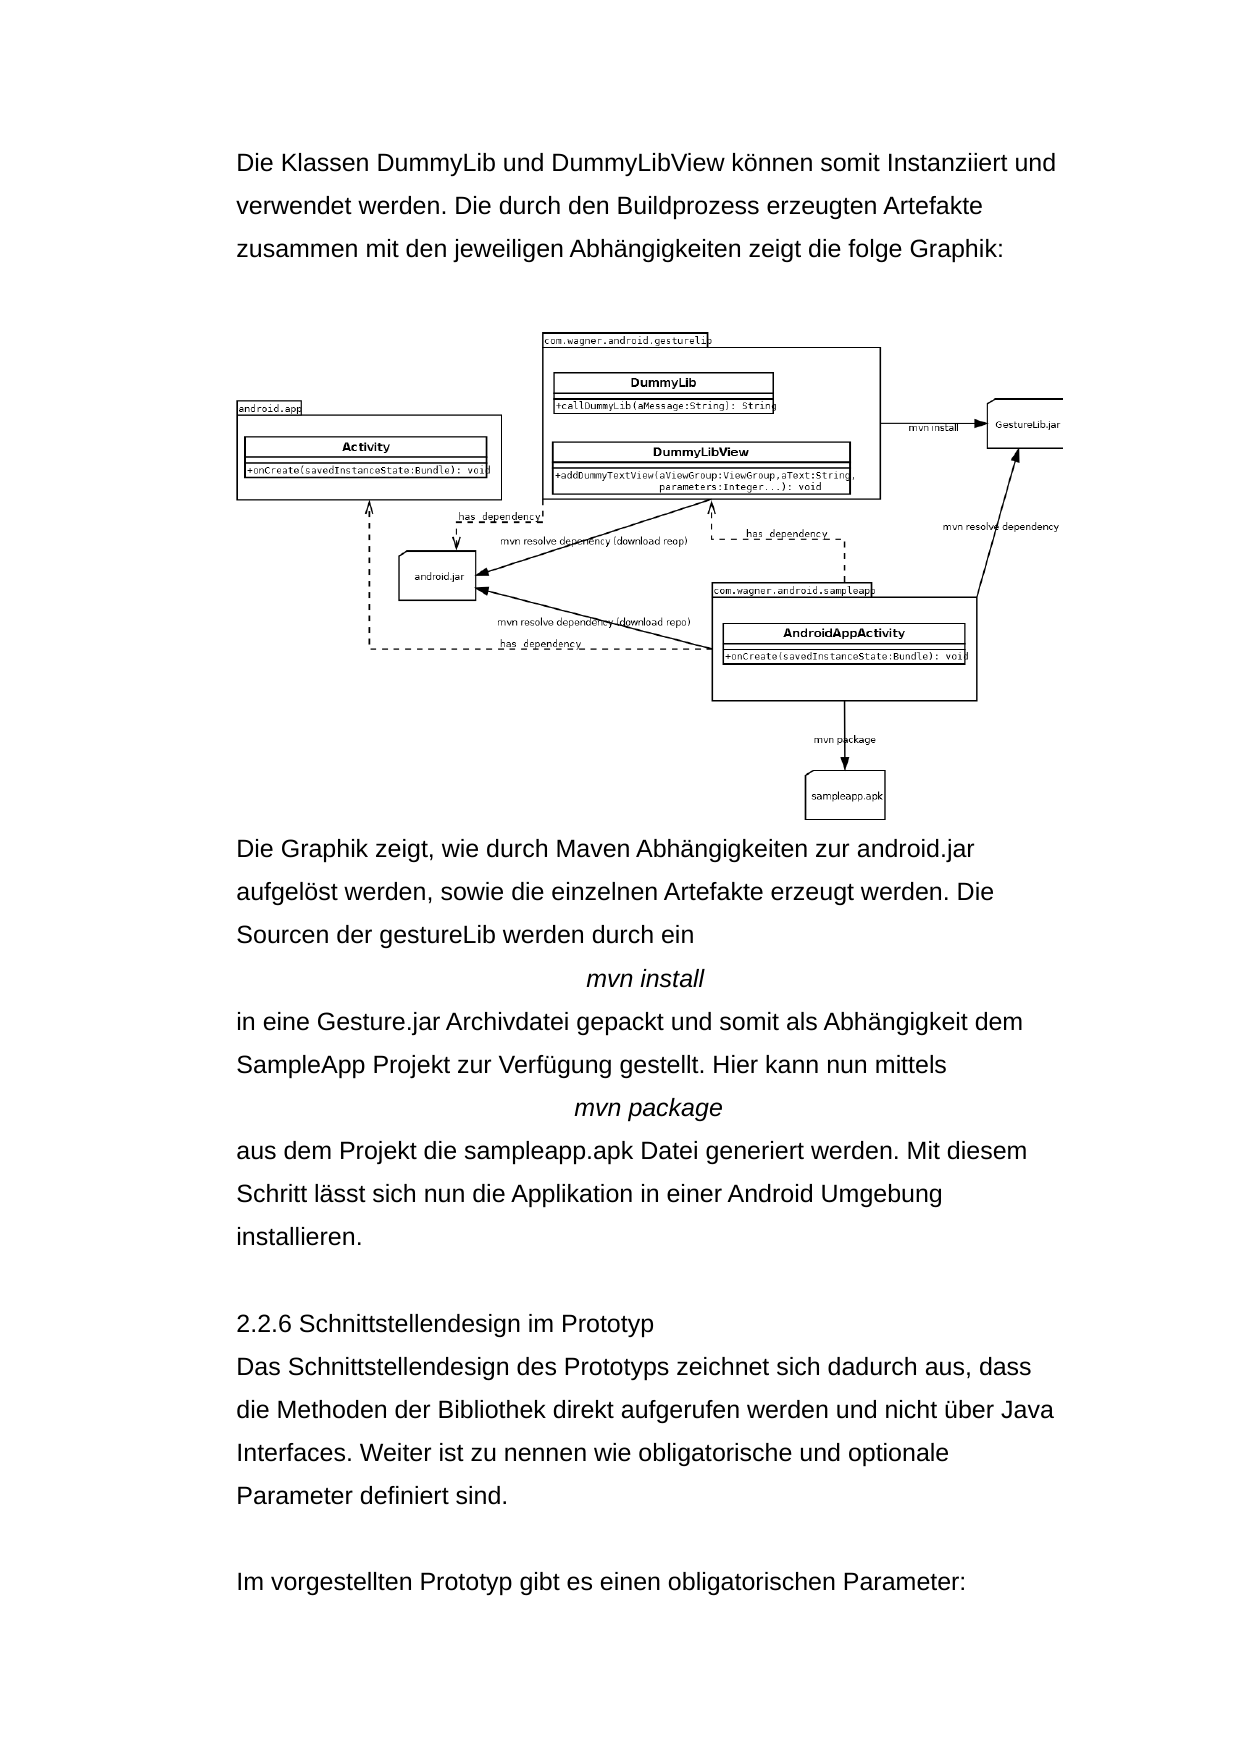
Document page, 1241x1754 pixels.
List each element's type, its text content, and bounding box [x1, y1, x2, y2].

text mvn install [236, 963, 1063, 992]
text mvn package [236, 1093, 1063, 1122]
text aus dem Projekt die sampleapp.apk Datei generiert werden. Mit diesem Schritt lässt sich nun die Applikation in einer Android Umgebung installieren. [236, 1136, 1063, 1251]
text Das Schnittstellendesign des Prototyps zeichnet sich dadurch aus, dass die Methoden der Bibliothek direkt aufgerufen werden und nicht über Java Interfaces. Weiter ist zu nennen wie obligatorische und optionale Parameter definiert sind. [236, 1352, 1063, 1510]
text Die Klassen DummyLib und DummyLibView können somit Instanziiert und verwendet werden. Die durch den Buildprozess erzeugten Artefakte zusammen mit den jeweiligen Abhängigkeiten zeigt die folge Graphik: [236, 148, 1063, 263]
text Im vorgestellten Prototyp gibt es einen obligatorischen Parameter: [236, 1567, 1063, 1596]
text [236, 320, 1063, 332]
picture [236, 332, 1063, 820]
text in eine Gesture.jar Archivdatei gepackt und somit als Abhängigkeit dem SampleApp Projekt zur Verfügung gestellt. Hier kann nun mittels [236, 1007, 1063, 1078]
text Die Graphik zeigt, wie durch Maven Abhängigkeiten zur android.jar aufgelöst werden, sowie die einzelnen Artefakte erzeugt werden. Die Sourcen der gestureLib werden durch ein [236, 820, 1063, 949]
text 2.2.6 Schnittstellendesign im Prototyp [236, 1308, 1063, 1337]
